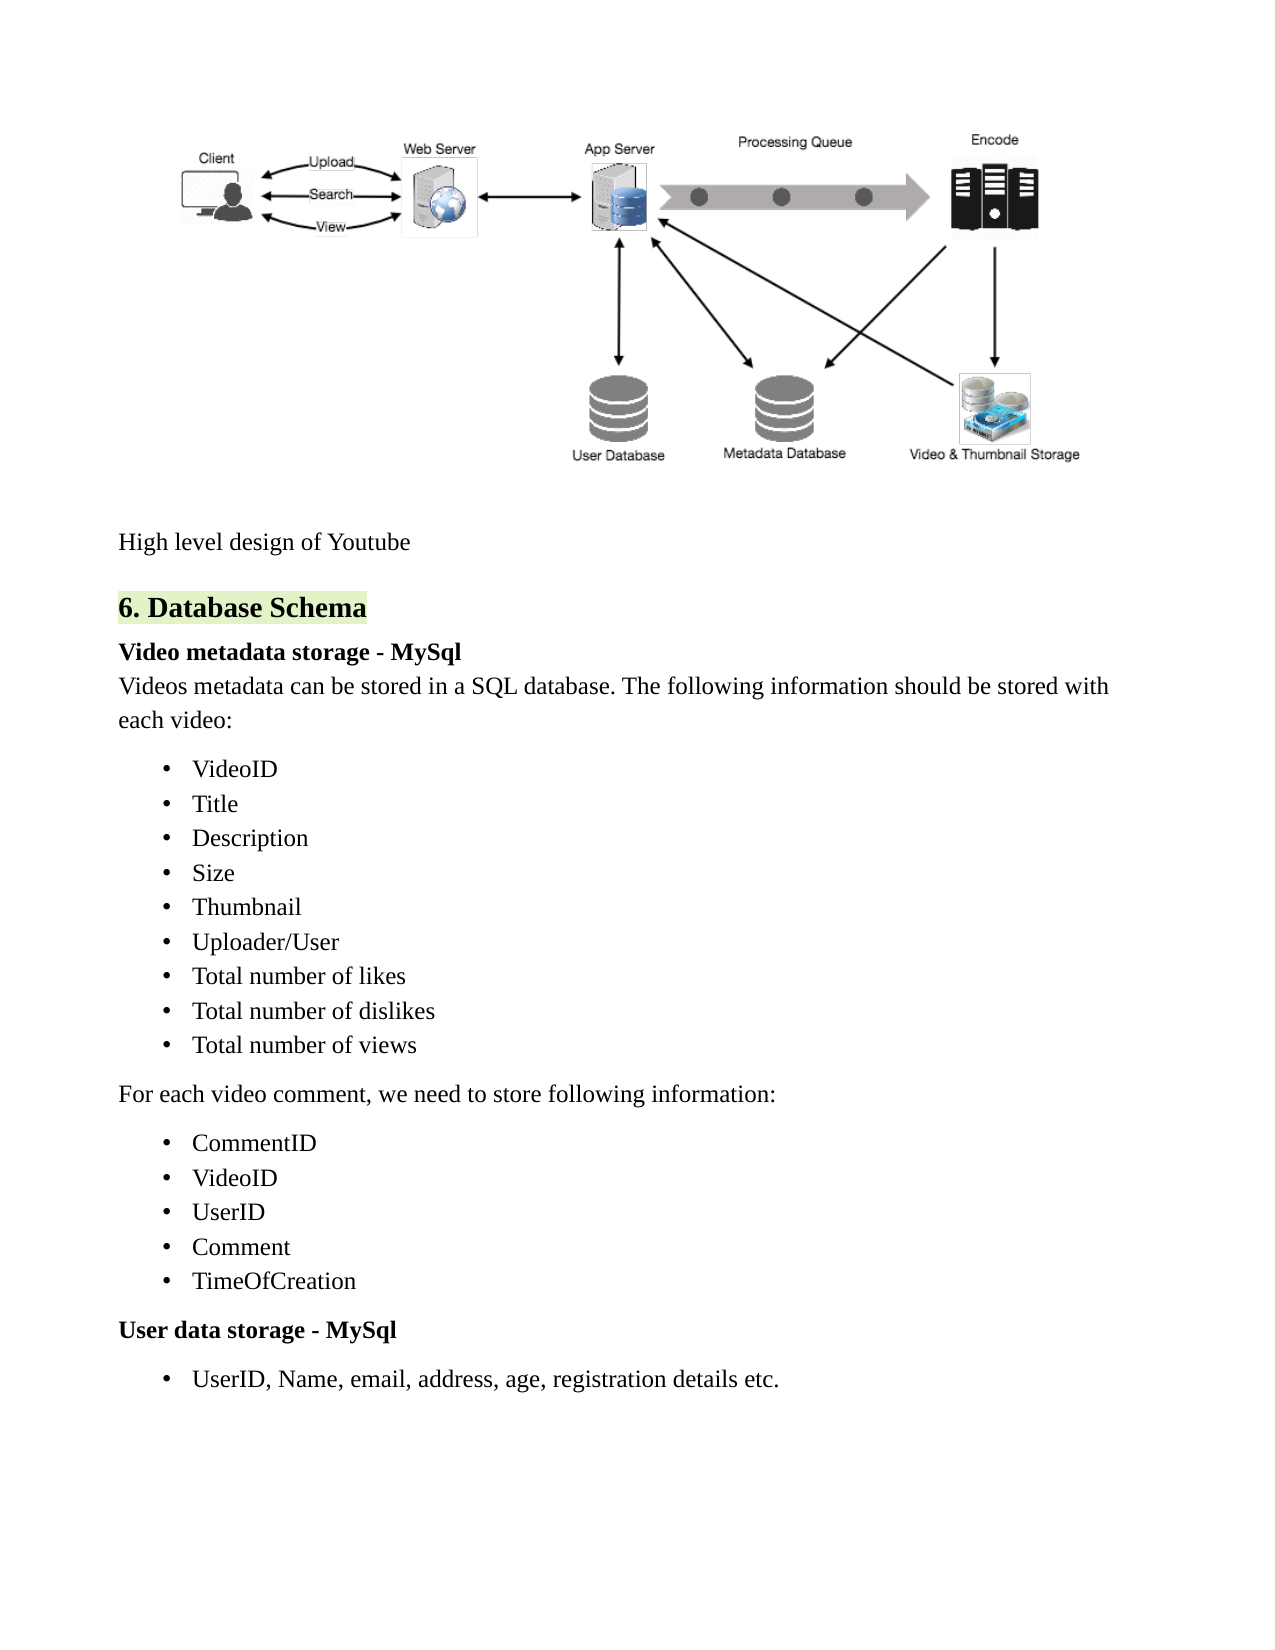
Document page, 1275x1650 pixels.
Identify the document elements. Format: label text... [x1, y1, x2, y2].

list Size [162, 858, 1157, 887]
subtitle 6. Database Schema [118, 591, 1157, 624]
list VideoID [162, 1163, 1157, 1192]
list UserID [162, 1197, 1157, 1226]
list CommentID [162, 1128, 1157, 1157]
list Comment [162, 1232, 1157, 1261]
text User data storage - MySql [118, 1316, 1157, 1344]
list TimeOfCreation [162, 1266, 1157, 1295]
list Total number of views [162, 1030, 1157, 1059]
text Video metadata storage - MySql Videos metadata can be stored in a SQL database. The following information should be stored with each video: [118, 637, 1157, 734]
text For each video comment, we need to store following information: [118, 1079, 1157, 1108]
text High level design of Youtube [118, 527, 1157, 556]
list UserID, Name, email, address, age, registration details etc. [162, 1364, 1157, 1393]
picture [118, 118, 1275, 522]
list Uploader/User [162, 927, 1157, 956]
list Thumbnail [162, 892, 1157, 921]
list Title [162, 789, 1157, 818]
list Description [162, 823, 1157, 852]
list VideoID [162, 754, 1157, 783]
list Total number of likes [162, 961, 1157, 990]
list Total number of dislikes [162, 996, 1157, 1025]
